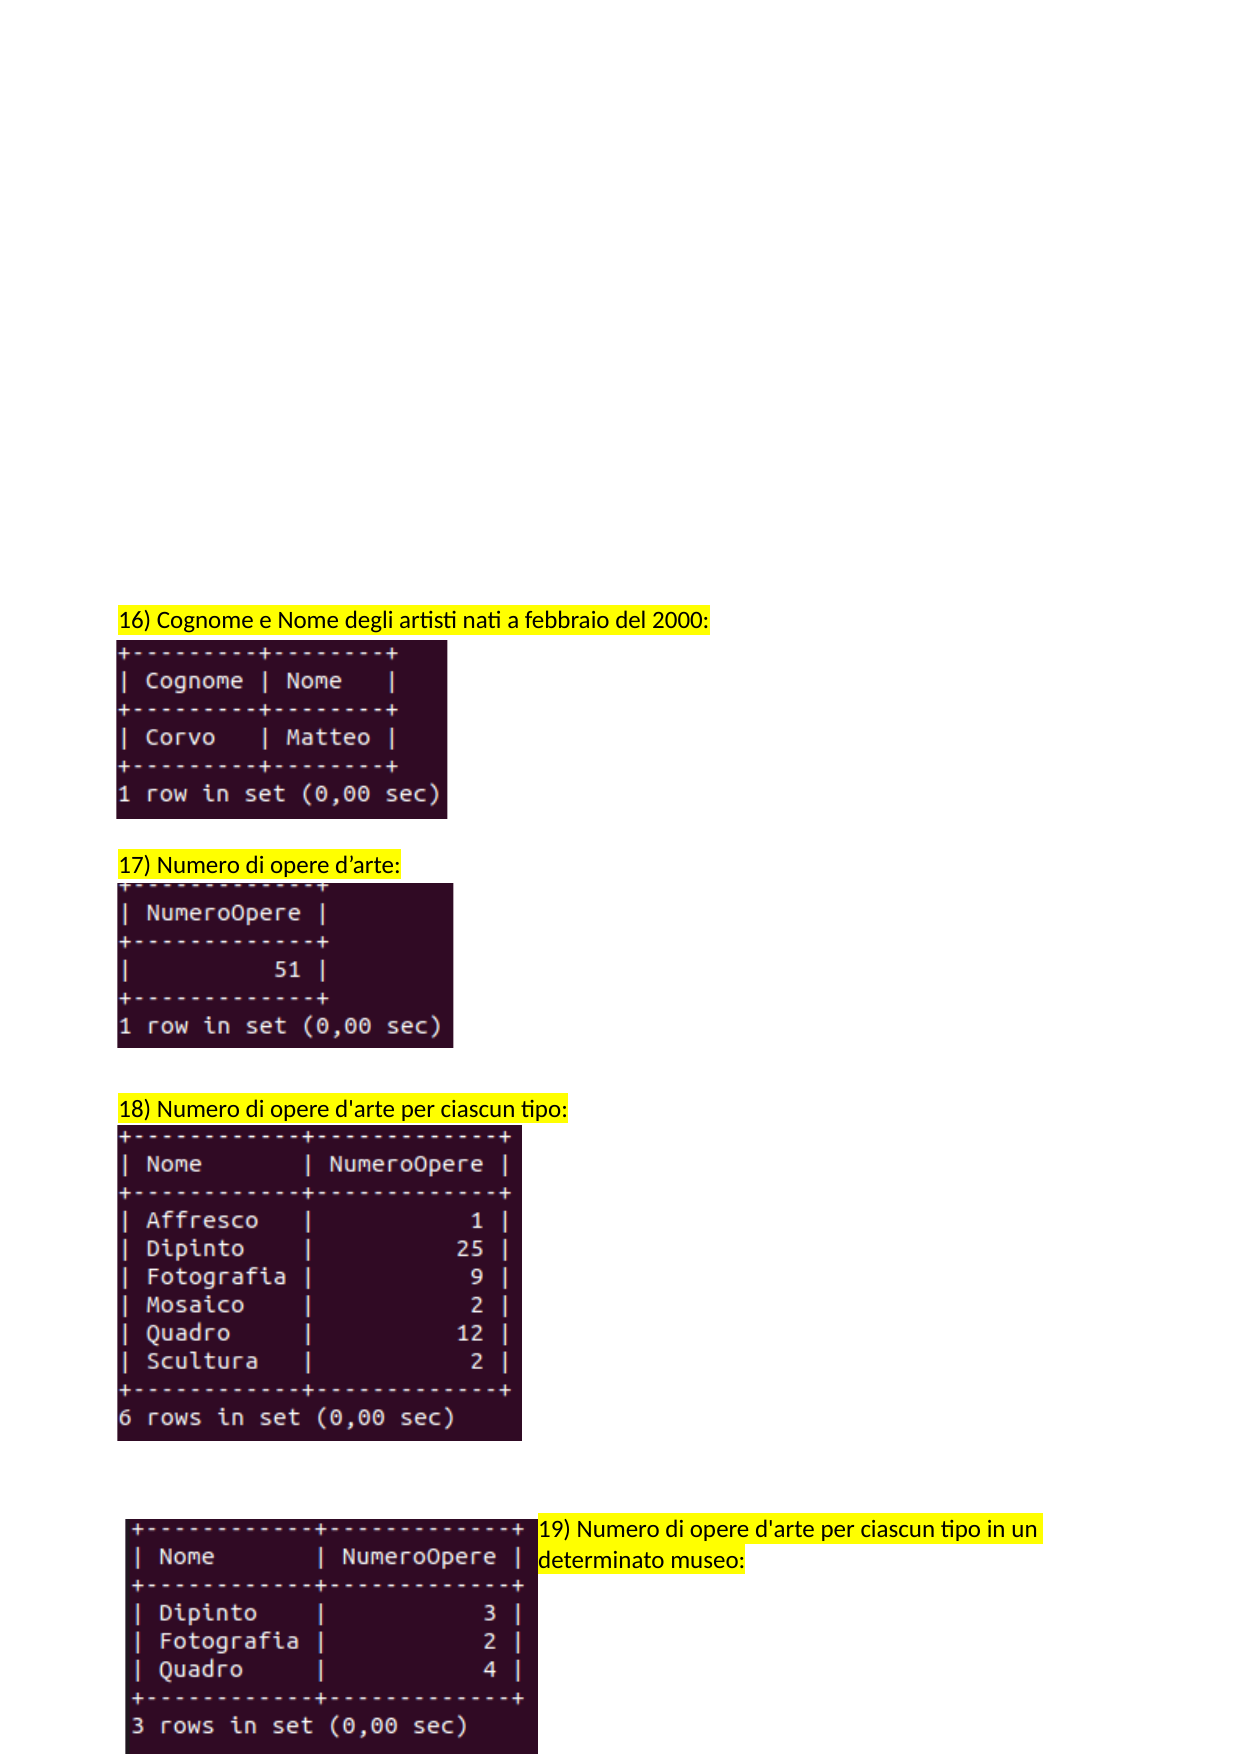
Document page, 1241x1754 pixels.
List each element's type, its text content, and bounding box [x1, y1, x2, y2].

text 17) Numero di opere d’arte: [118, 849, 1122, 879]
picture [116, 640, 448, 819]
text 19) Numero di opere d'arte per ciascun tipo in un determinato museo: [118, 1513, 1122, 1574]
picture [117, 1125, 522, 1441]
text 16) Cognome e Nome degli artisti nati a febbraio del 2000: [118, 605, 1122, 635]
picture [117, 883, 454, 1048]
picture [125, 1519, 538, 1754]
text 18) Numero di opere d'arte per ciascun tipo: [118, 1093, 1122, 1123]
